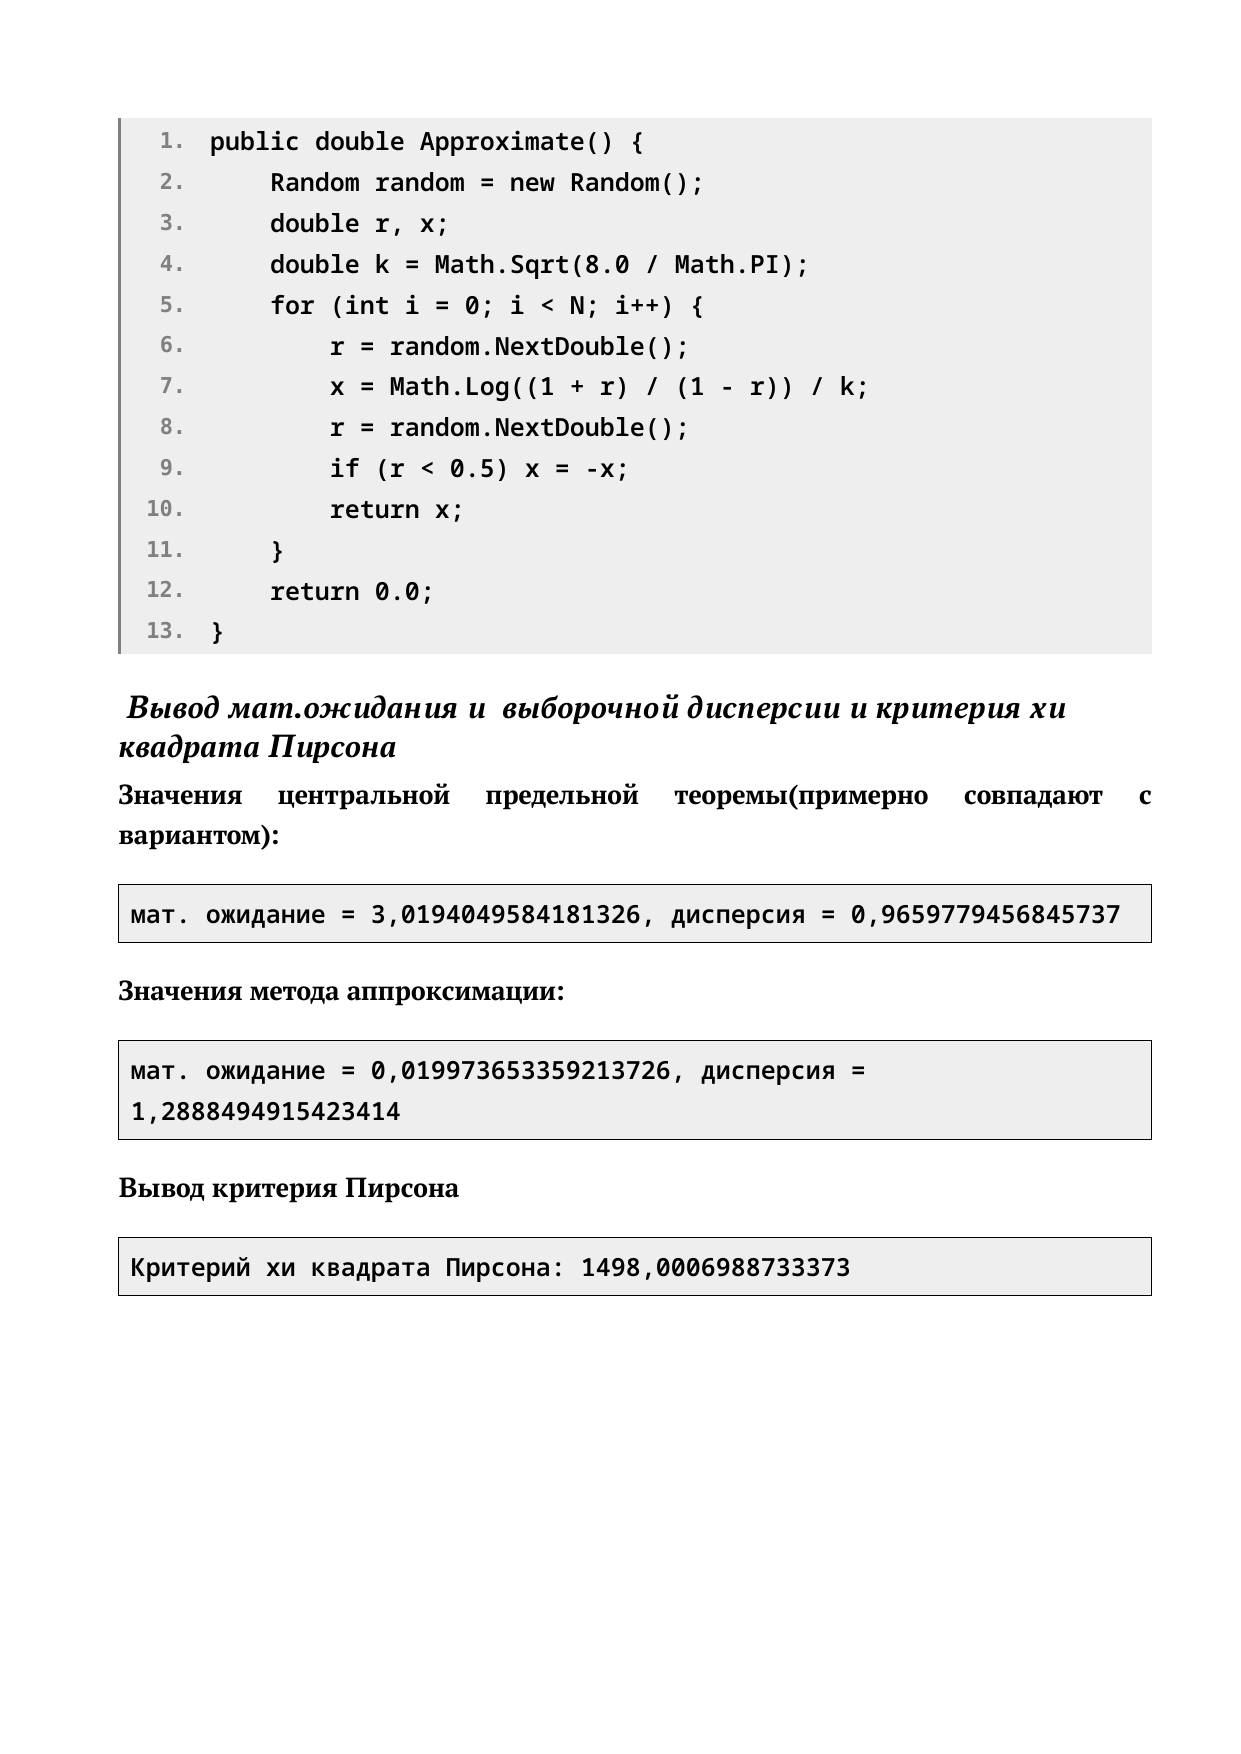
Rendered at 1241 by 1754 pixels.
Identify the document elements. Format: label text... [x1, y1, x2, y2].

list public double Approximate() { [121, 118, 1152, 158]
list return x; [121, 486, 1152, 526]
list Random random = new Random(); [121, 159, 1152, 199]
subtitle Вывод мат.ожидания и выборочной дисперсии и критерия хи квадрата Пирсона [118, 687, 1152, 765]
text Критерий хи квадрата Пирсона: 1498,0006988733373 [119, 1238, 1151, 1295]
list x = Math.Log((1 + r) / (1 - r)) / k; [121, 363, 1152, 403]
text Вывод критерия Пирсона [118, 1170, 1152, 1204]
text мат. ожидание = 0,019973653359213726, дисперсия = 1,2888494915423414 [119, 1041, 1151, 1139]
list double k = Math.Sqrt(8.0 / Math.PI); [121, 241, 1152, 281]
list return 0.0; [121, 567, 1152, 607]
list for (int i = 0; i < N; i++) { [121, 281, 1152, 321]
list if (r < 0.5) x = -x; [121, 445, 1152, 485]
text Значения метода аппроксимации: [118, 973, 1152, 1007]
list r = random.NextDouble(); [121, 322, 1152, 362]
list r = random.NextDouble(); [121, 404, 1152, 444]
list } [121, 526, 1152, 566]
text Значения центральной предельной теоремы(примерно совпадают с вариантом): [118, 777, 1152, 851]
list } [121, 608, 1152, 654]
list double r, x; [121, 200, 1152, 240]
text мат. ожидание = 3,0194049584181326, дисперсия = 0,9659779456845737 [119, 885, 1151, 942]
